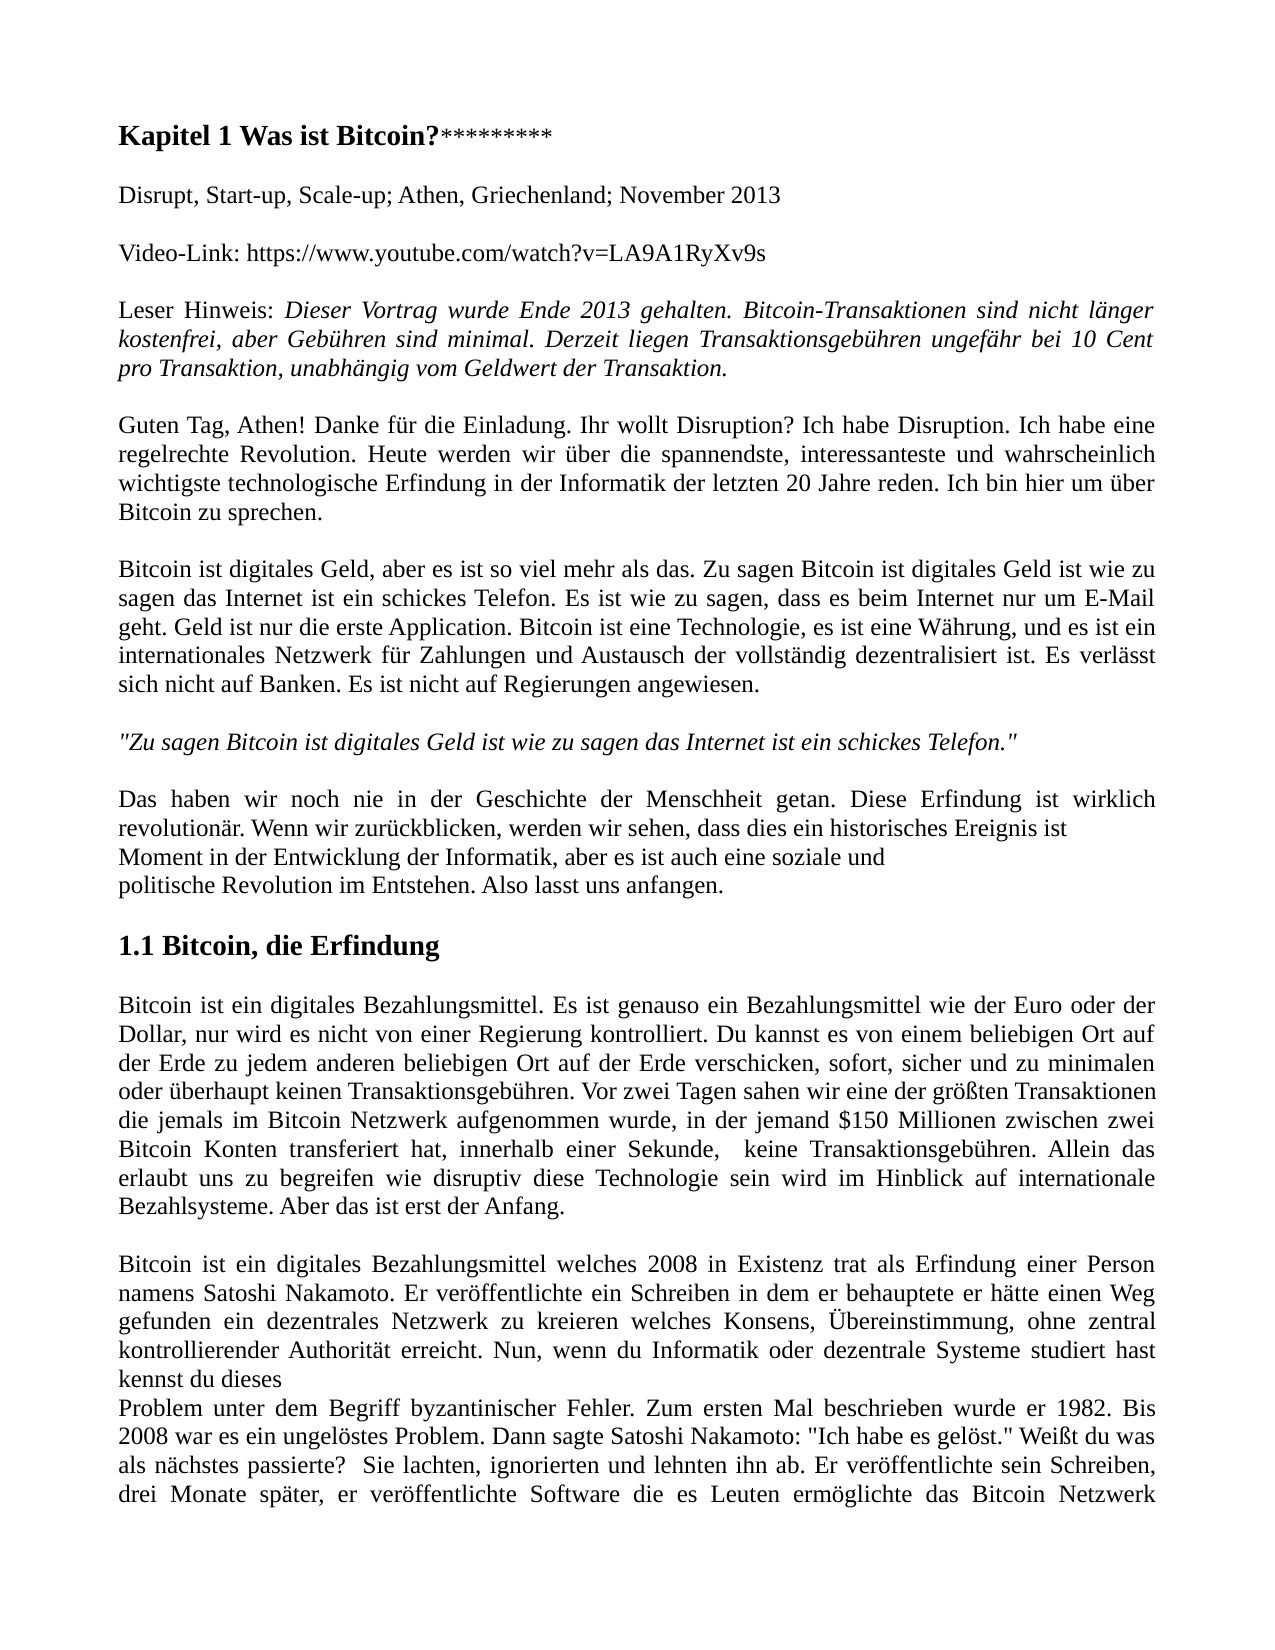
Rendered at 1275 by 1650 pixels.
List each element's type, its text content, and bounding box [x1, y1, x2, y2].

text "Zu sagen Bitcoin ist digitales Geld ist wie zu sagen das Internet ist ein schickes Telefon." [118, 727, 1157, 755]
text Problem unter dem Begriff byzantinischer Fehler. Zum ersten Mal beschrieben wurde er 1982. Bis 2008 war es ein ungelöstes Problem. Dann sagte Satoshi Nakamoto: "Ich habe es gelöst." Weißt du was als nächstes passierte? Sie lachten, ignorierten und lehnten ihn ab. Er veröffentlichte sein Schreiben, drei Monate später, er veröffentlichte Software die es Leuten ermöglichte das Bitcoin Netzwerk [118, 1393, 1157, 1508]
text Disrupt, Start-up, Scale-up; Athen, Griechenland; November 2013 [118, 180, 1157, 209]
text Video-Link: https://www.youtube.com/watch?v=LA9A1RyXv9s [118, 238, 1157, 267]
text Bitcoin ist ein digitales Bezahlungsmittel. Es ist genauso ein Bezahlungsmittel wie der Euro oder der Dollar, nur wird es nicht von einer Regierung kontrolliert. Du kannst es von einem beliebigen Ort auf der Erde zu jedem anderen beliebigen Ort auf der Erde verschicken, sofort, sicher und zu minimalen oder überhaupt keinen Transaktionsgebühren. Vor zwei Tagen sahen wir eine der größten Transaktionen die jemals im Bitcoin Netzwerk aufgenommen wurde, in der jemand $150 Millionen zwischen zwei Bitcoin Konten transferiert hat, innerhalb einer Sekunde, keine Transaktionsgebühren. Allein das erlaubt uns zu begreifen wie disruptiv diese Technologie sein wird im Hinblick auf internationale Bezahlsysteme. Aber das ist erst der Anfang. [118, 990, 1157, 1220]
text Das haben wir noch nie in der Geschichte der Menschheit getan. Diese Erfindung ist wirklich revolutionär. Wenn wir zurückblicken, werden wir sehen, dass dies ein historisches Ereignis ist [118, 784, 1157, 842]
text Leser Hinweis: Dieser Vortrag wurde Ende 2013 gehalten. Bitcoin-Transaktionen sind nicht länger kostenfrei, aber Gebühren sind minimal. Derzeit liegen Transaktionsgebühren ungefähr bei 10 Cent pro Transaktion, unabhängig vom Geldwert der Transaktion. [118, 295, 1157, 382]
text Bitcoin ist ein digitales Bezahlungsmittel welches 2008 in Existenz trat als Erfindung einer Person namens Satoshi Nakamoto. Er veröffentlichte ein Schreiben in dem er behauptete er hätte einen Weg gefunden ein dezentrales Netzwerk zu kreieren welches Konsens, Übereinstimmung, ohne zentral kontrollierender Authorität erreicht. Nun, wenn du Informatik oder dezentrale Systeme studiert hast kennst du dieses [118, 1249, 1157, 1393]
text Bitcoin ist digitales Geld, aber es ist so viel mehr als das. Zu sagen Bitcoin ist digitales Geld ist wie zu sagen das Internet ist ein schickes Telefon. Es ist wie zu sagen, dass es beim Internet nur um E-Mail geht. Geld ist nur die erste Application. Bitcoin ist eine Technologie, es ist eine Währung, und es ist ein internationales Netzwerk für Zahlungen und Austausch der vollständig dezentralisiert ist. Es verlässt sich nicht auf Banken. Es ist nicht auf Regierungen angewiesen. [118, 554, 1157, 698]
text 1.1 Bitcoin, die Erfindung [118, 928, 1157, 961]
text politische Revolution im Entstehen. Also lasst uns anfangen. [118, 870, 1157, 899]
text Guten Tag, Athen! Danke für die Einladung. Ihr wollt Disruption? Ich habe Disruption. Ich habe eine regelrechte Revolution. Heute werden wir über die spannendste, interessanteste und wahrscheinlich wichtigste technologische Erfindung in der Informatik der letzten 20 Jahre reden. Ich bin hier um über Bitcoin zu sprechen. [118, 410, 1157, 525]
text Kapitel 1 Was ist Bitcoin?********* [118, 118, 1157, 152]
text Moment in der Entwicklung der Informatik, aber es ist auch eine soziale und [118, 842, 1157, 870]
